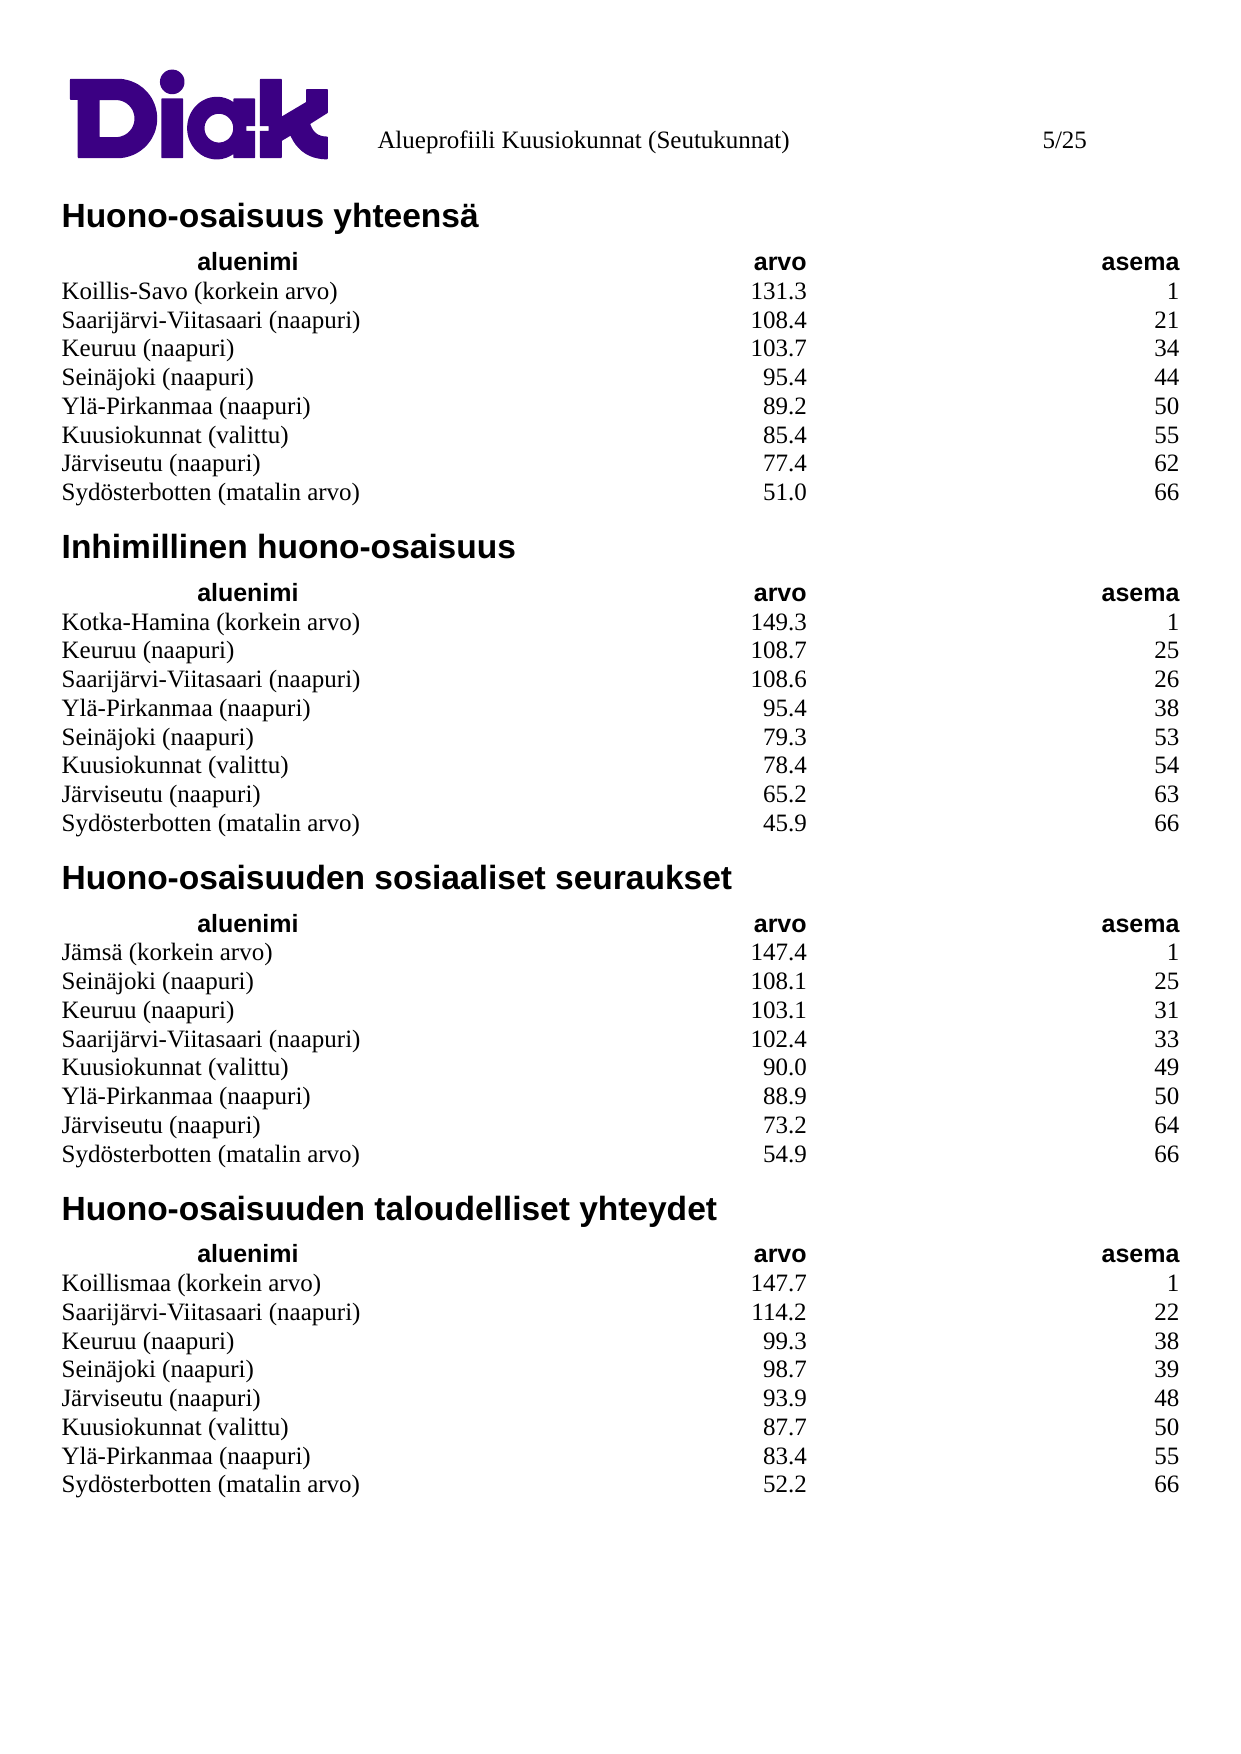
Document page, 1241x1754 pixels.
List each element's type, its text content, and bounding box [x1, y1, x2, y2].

table_header aluenimi [61, 247, 434, 276]
table_cell Kuusiokunnat (valittu) [61, 420, 434, 448]
table_header arvo [434, 1240, 806, 1268]
table_cell Koillis-Savo (korkein arvo) [61, 276, 434, 305]
table_cell 66 [806, 808, 1179, 837]
table_cell 51.0 [434, 477, 806, 506]
table_cell 114.2 [434, 1297, 806, 1326]
table_cell Kuusiokunnat (valittu) [61, 751, 434, 779]
table_cell 38 [806, 1326, 1179, 1354]
table_cell 99.3 [434, 1326, 806, 1354]
table_cell Saarijärvi-Viitasaari (naapuri) [61, 1024, 434, 1052]
table_cell 90.0 [434, 1053, 806, 1081]
table_cell Järviseutu (naapuri) [61, 1110, 434, 1139]
table_cell Keuruu (naapuri) [61, 636, 434, 664]
table_cell 85.4 [434, 420, 806, 448]
table_cell Saarijärvi-Viitasaari (naapuri) [61, 1297, 434, 1326]
table_cell 33 [806, 1024, 1179, 1052]
table_cell 108.6 [434, 664, 806, 693]
table_header asema [806, 578, 1179, 607]
table_cell 25 [806, 636, 1179, 664]
table_cell 49 [806, 1053, 1179, 1081]
table_cell Järviseutu (naapuri) [61, 779, 434, 808]
table_cell 50 [806, 391, 1179, 420]
table_cell 131.3 [434, 276, 806, 305]
table_cell 77.4 [434, 449, 806, 477]
table_cell 95.4 [434, 362, 806, 391]
table_header aluenimi [61, 1240, 434, 1268]
table_cell Keuruu (naapuri) [61, 334, 434, 362]
table_cell 108.4 [434, 305, 806, 333]
table_cell Saarijärvi-Viitasaari (naapuri) [61, 305, 434, 333]
table_cell 103.7 [434, 334, 806, 362]
table_cell Järviseutu (naapuri) [61, 1383, 434, 1412]
table_cell Saarijärvi-Viitasaari (naapuri) [61, 664, 434, 693]
table_cell 38 [806, 693, 1179, 722]
table_cell 83.4 [434, 1441, 806, 1469]
table_cell Ylä-Pirkanmaa (naapuri) [61, 693, 434, 722]
table_cell Seinäjoki (naapuri) [61, 362, 434, 391]
table_header aluenimi [61, 578, 434, 607]
table_header asema [806, 909, 1179, 937]
table_cell 48 [806, 1383, 1179, 1412]
table_cell 54 [806, 751, 1179, 779]
table_cell 65.2 [434, 779, 806, 808]
table_cell 93.9 [434, 1383, 806, 1412]
subtitle Huono-osaisuuden sosiaaliset seuraukset [61, 858, 1179, 896]
table_header asema [806, 1240, 1179, 1268]
table_cell 31 [806, 995, 1179, 1024]
table_cell 1 [806, 938, 1179, 966]
table_cell 147.7 [434, 1268, 806, 1297]
table_cell Sydösterbotten (matalin arvo) [61, 808, 434, 837]
table_cell Seinäjoki (naapuri) [61, 722, 434, 751]
table_cell 78.4 [434, 751, 806, 779]
table_cell Keuruu (naapuri) [61, 1326, 434, 1354]
table_cell 45.9 [434, 808, 806, 837]
table_cell 44 [806, 362, 1179, 391]
table_cell Ylä-Pirkanmaa (naapuri) [61, 391, 434, 420]
table_header aluenimi [61, 909, 434, 937]
table_cell 1 [806, 276, 1179, 305]
table_cell 25 [806, 966, 1179, 995]
table_cell 52.2 [434, 1470, 806, 1498]
table_cell Ylä-Pirkanmaa (naapuri) [61, 1441, 434, 1469]
table_cell 26 [806, 664, 1179, 693]
table_cell 53 [806, 722, 1179, 751]
table_cell 1 [806, 1268, 1179, 1297]
table_cell 62 [806, 449, 1179, 477]
table_header arvo [434, 909, 806, 937]
subtitle Huono-osaisuus yhteensä [61, 196, 1179, 235]
table_cell 66 [806, 477, 1179, 506]
table_cell 89.2 [434, 391, 806, 420]
table_cell 39 [806, 1355, 1179, 1383]
table_cell Sydösterbotten (matalin arvo) [61, 1139, 434, 1167]
table_cell 63 [806, 779, 1179, 808]
table_cell 55 [806, 1441, 1179, 1469]
table_cell Koillismaa (korkein arvo) [61, 1268, 434, 1297]
table_cell 21 [806, 305, 1179, 333]
table_cell Kuusiokunnat (valittu) [61, 1412, 434, 1441]
table_cell Ylä-Pirkanmaa (naapuri) [61, 1081, 434, 1110]
table_cell 50 [806, 1412, 1179, 1441]
table_cell 87.7 [434, 1412, 806, 1441]
table_cell 66 [806, 1470, 1179, 1498]
table_cell 95.4 [434, 693, 806, 722]
table_header asema [806, 247, 1179, 276]
table_cell 103.1 [434, 995, 806, 1024]
table_cell 66 [806, 1139, 1179, 1167]
table_cell Sydösterbotten (matalin arvo) [61, 477, 434, 506]
table_cell 147.4 [434, 938, 806, 966]
table_cell Sydösterbotten (matalin arvo) [61, 1470, 434, 1498]
table_cell 98.7 [434, 1355, 806, 1383]
table_cell Seinäjoki (naapuri) [61, 1355, 434, 1383]
table_cell Keuruu (naapuri) [61, 995, 434, 1024]
table_header arvo [434, 247, 806, 276]
table_cell 149.3 [434, 607, 806, 636]
table_cell 64 [806, 1110, 1179, 1139]
subtitle Inhimillinen huono-osaisuus [61, 527, 1179, 566]
table_cell 54.9 [434, 1139, 806, 1167]
table_cell 22 [806, 1297, 1179, 1326]
table_cell 73.2 [434, 1110, 806, 1139]
table_cell Kotka-Hamina (korkein arvo) [61, 607, 434, 636]
table_cell 50 [806, 1081, 1179, 1110]
table_header arvo [434, 578, 806, 607]
table_cell 34 [806, 334, 1179, 362]
table_cell Seinäjoki (naapuri) [61, 966, 434, 995]
table_cell 1 [806, 607, 1179, 636]
subtitle Huono-osaisuuden taloudelliset yhteydet [61, 1188, 1179, 1227]
table_cell 79.3 [434, 722, 806, 751]
table_cell 102.4 [434, 1024, 806, 1052]
table_cell 108.1 [434, 966, 806, 995]
table_cell 108.7 [434, 636, 806, 664]
table_cell Jämsä (korkein arvo) [61, 938, 434, 966]
table_cell Kuusiokunnat (valittu) [61, 1053, 434, 1081]
table_cell 88.9 [434, 1081, 806, 1110]
table_cell 55 [806, 420, 1179, 448]
table_cell Järviseutu (naapuri) [61, 449, 434, 477]
